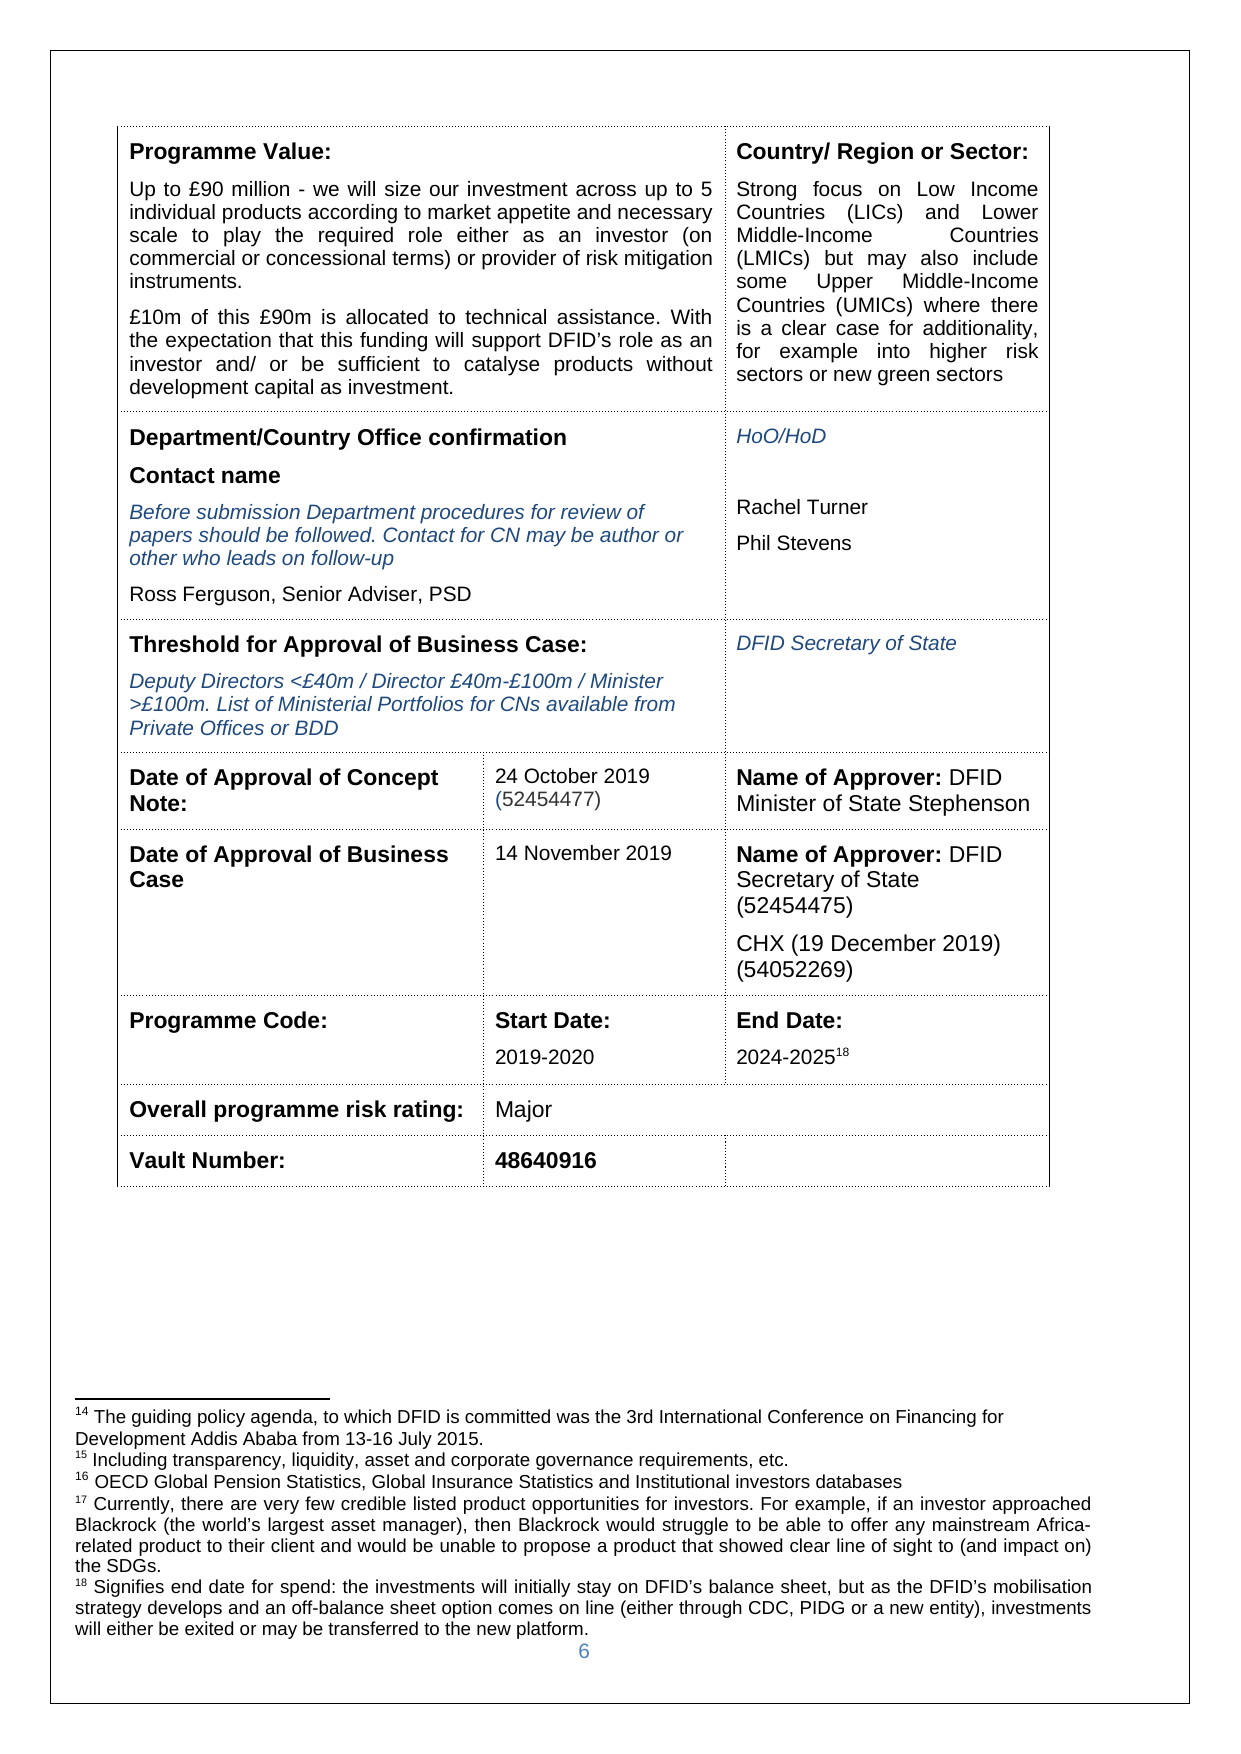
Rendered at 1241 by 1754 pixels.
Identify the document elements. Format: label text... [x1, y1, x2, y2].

table_cell Overall programme risk rating: [118, 1084, 483, 1135]
table_cell Country/ Region or Sector: Strong focus on Low Income Countries (LICs) and Lower Middle-Income Countries (LMICs) but may also include some Upper Middle-Income Countries (UMICs) where there is a clear case for additionality, for example into higher risk sectors or new green sectors [725, 126, 1049, 411]
table_cell Vault Number: [118, 1135, 483, 1186]
table_cell [725, 1135, 1049, 1186]
table_cell HoO/HoD Rachel Turner Phil Stevens [725, 411, 1049, 618]
table_cell 14 November 2019 [484, 829, 725, 995]
table_cell End Date: 2024-2025 [725, 995, 1049, 1084]
table_cell DFID Secretary of State [725, 619, 1049, 752]
table_cell Start Date: 2019-2020 [484, 995, 725, 1084]
table_cell Threshold for Approval of Business Case: Deputy Directors <£40m / Director £40m-£100m / Minister >£100m. List of Ministerial Portfolios for CNs available from Private Offices or BDD [118, 619, 725, 752]
table_cell Programme Code: [118, 995, 483, 1084]
table_cell Date of Approval of Concept Note: [118, 752, 483, 828]
table_cell 24 October 2019 (52454477) [484, 752, 725, 828]
table_cell Name of Approver: DFID Minister of State Stephenson [725, 752, 1049, 828]
table_cell Programme Value: Up to £90 million - we will size our investment across up to 5 individual products according to market appetite and necessary scale to play the required role either as an investor (on commercial or concessional terms) or provider of risk mitigation instruments. £10m of this £90m is allocated to technical assistance. With the expectation that this funding will support DFID’s role as an investor and/ or be sufficient to catalyse products without development capital as investment. [118, 126, 725, 411]
table_cell 48640916 [484, 1135, 725, 1186]
table_cell Department/Country Office confirmation Contact name Before submission Department procedures for review of papers should be followed. Contact for CN may be author or other who leads on follow-up Ross Ferguson, Senior Adviser, PSD [118, 411, 725, 618]
table_cell Date of Approval of Business Case [118, 829, 483, 995]
table_cell Major [484, 1084, 1049, 1135]
table_cell Name of Approver: DFID Secretary of State (52454475) CHX (19 December 2019) (54052269) [725, 829, 1049, 995]
